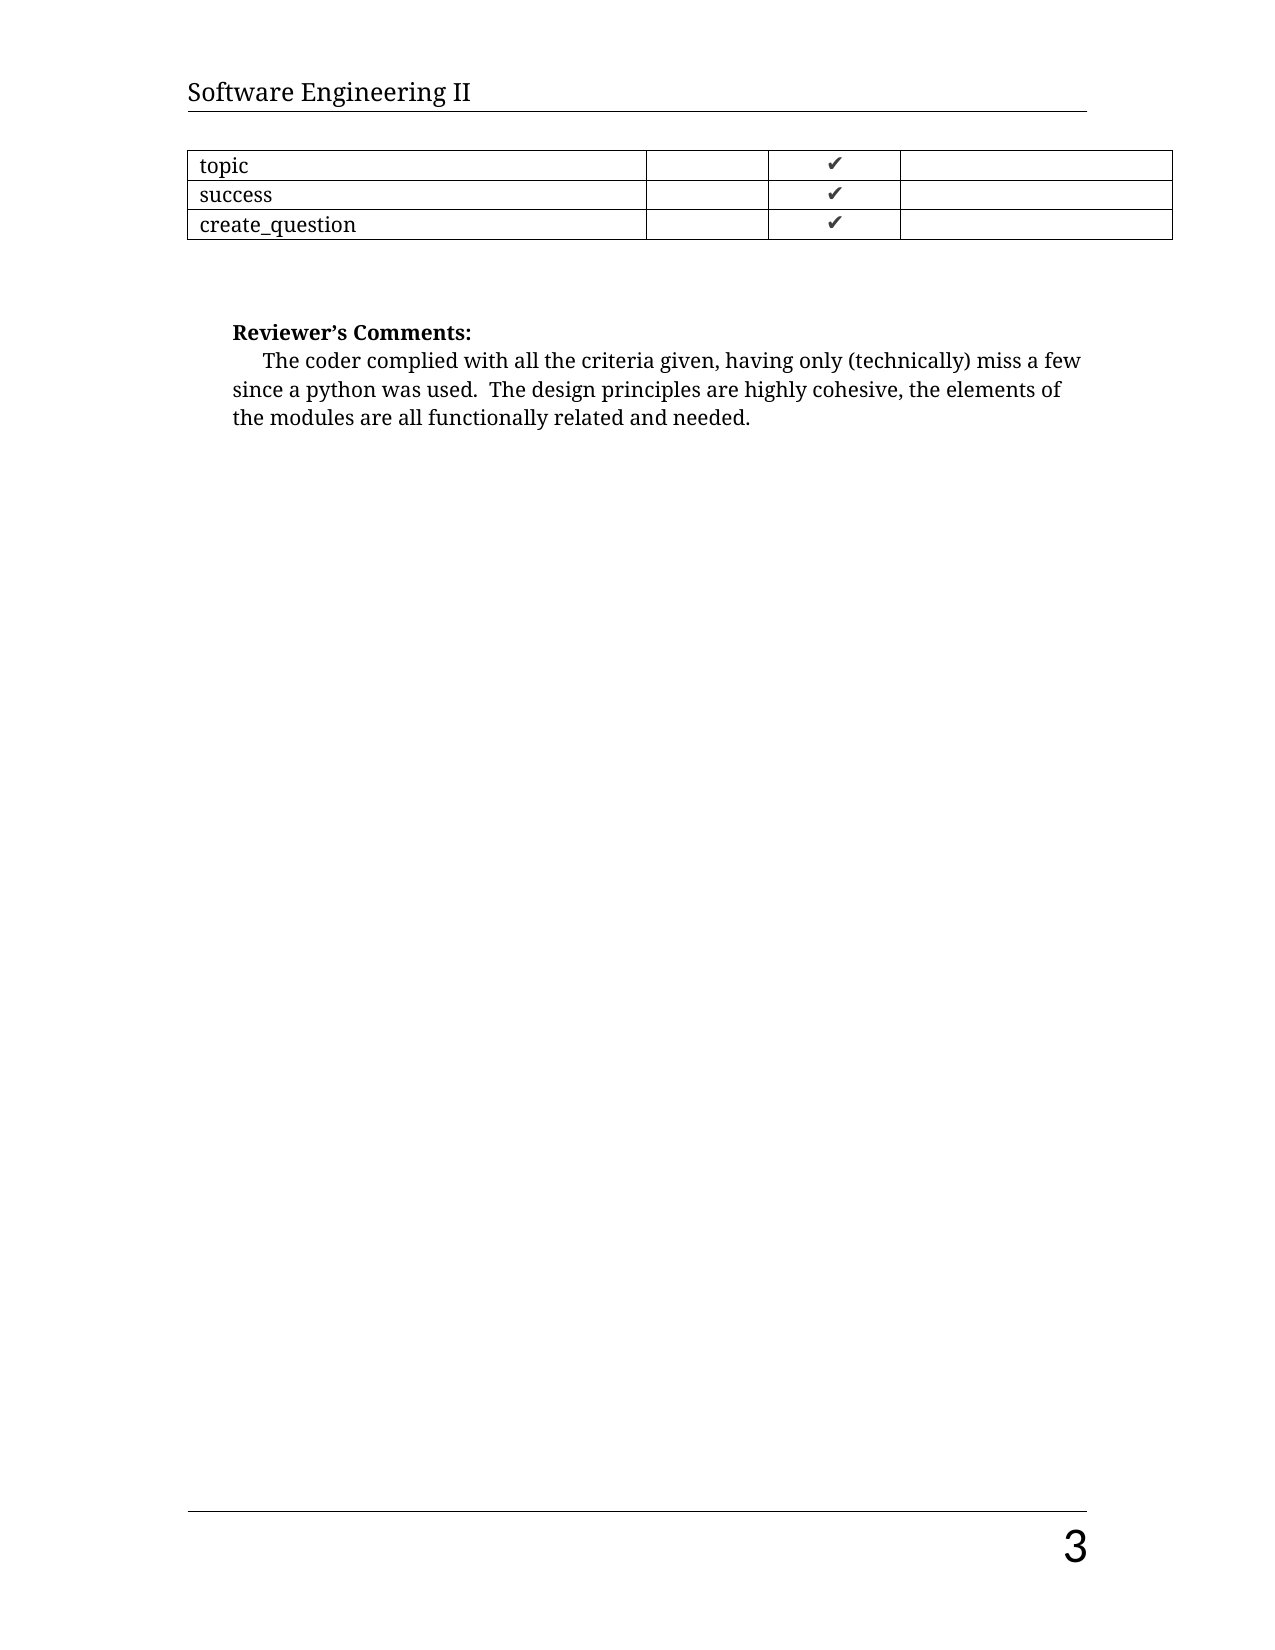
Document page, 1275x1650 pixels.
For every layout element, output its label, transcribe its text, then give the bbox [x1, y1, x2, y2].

table_cell success [188, 181, 646, 209]
table_cell [901, 151, 1172, 179]
table_cell topic [188, 151, 646, 179]
table_cell ✔ [769, 151, 900, 179]
table_cell [647, 181, 768, 209]
table_cell create_question [188, 210, 646, 238]
table_cell ✔ [769, 210, 900, 238]
subtitle Reviewer’s Comments: The coder complied with all the criteria given, having only (technically) miss a few since a python was used. The design principles are highly cohesive, the elements of the modules are all functionally related and needed. [187, 318, 1087, 432]
table_cell [647, 151, 768, 179]
table_cell [901, 210, 1172, 238]
table_cell [647, 210, 768, 238]
table_cell ✔ [769, 181, 900, 209]
table_cell [901, 181, 1172, 209]
